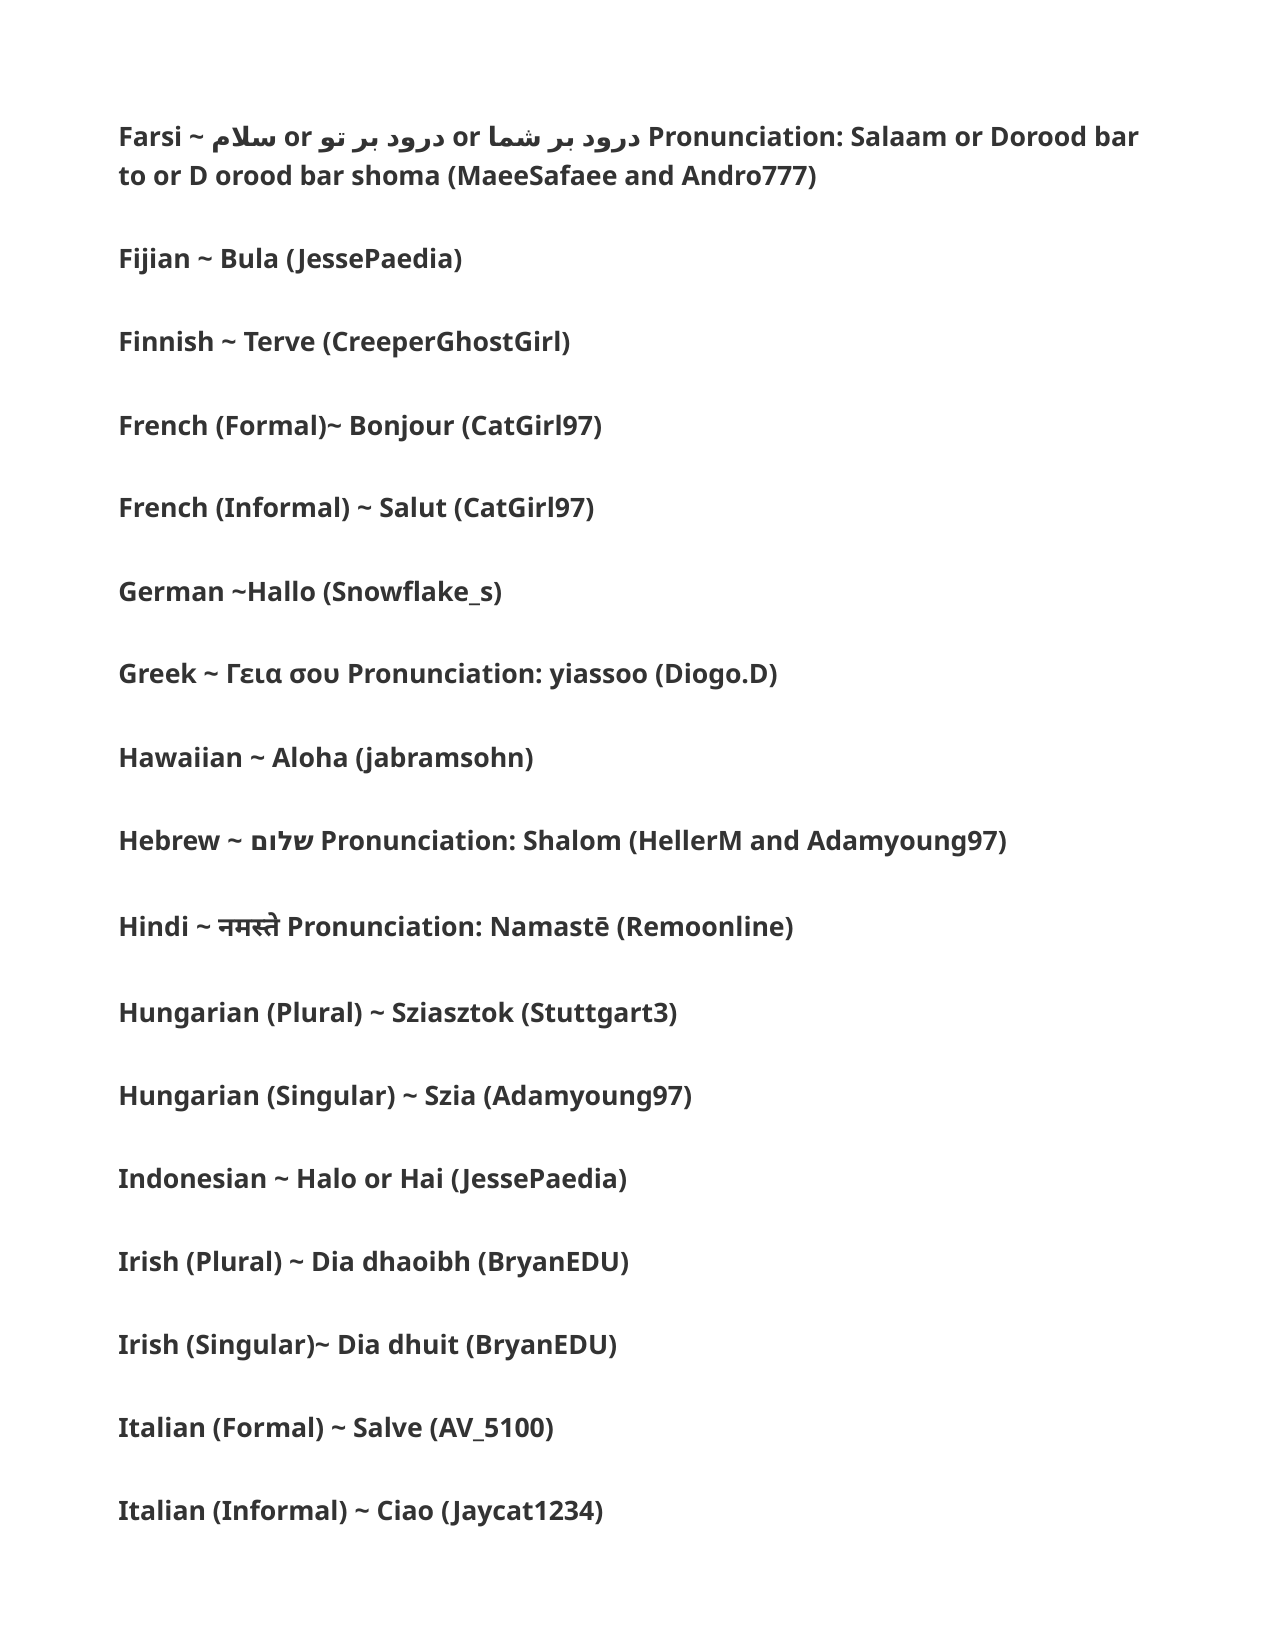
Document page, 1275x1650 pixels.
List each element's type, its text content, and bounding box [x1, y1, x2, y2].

text Italian (Informal) ~ Ciao (Jaycat1234) [118, 1492, 1157, 1528]
text Finnish ~ Terve (CreeperGhostGirl) [118, 323, 1157, 359]
text Hebrew ~ שלום Pronunciation: Shalom (HellerM and Adamyoung97) [118, 822, 1157, 861]
text Hawaiian ~ Aloha (jabramsohn) [118, 738, 1157, 775]
text Greek ~ Γεια σου Pronunciation: yiassoo (Diogo.D) [118, 656, 1157, 692]
text Farsi ~ سلام or درود بر تو or درود بر شما Pronunciation: Salaam or Dorood bar to or D orood bar shoma (MaeeSafaee and Andro777) [118, 118, 1157, 193]
text French (Formal)~ Bonjour (CatGirl97) [118, 406, 1157, 443]
text Irish (Plural) ~ Dia dhaoibh (BryanEDU) [118, 1243, 1157, 1279]
text Hungarian (Plural) ~ Sziasztok (Stuttgart3) [118, 994, 1157, 1030]
text Irish (Singular)~ Dia dhuit (BryanEDU) [118, 1326, 1157, 1362]
text French (Informal) ~ Salut (CatGirl97) [118, 489, 1157, 526]
text Hindi ~ नमस्ते Pronunciation: Namastē (Remoonline) [118, 908, 1157, 947]
text Fijian ~ Bula (JessePaedia) [118, 240, 1157, 277]
text Indonesian ~ Halo or Hai (JessePaedia) [118, 1160, 1157, 1196]
text Hungarian (Singular) ~ Szia (Adamyoung97) [118, 1077, 1157, 1113]
text Italian (Formal) ~ Salve (AV_5100) [118, 1409, 1157, 1445]
text German ~Hallo (Snowflake_s) [118, 572, 1157, 609]
